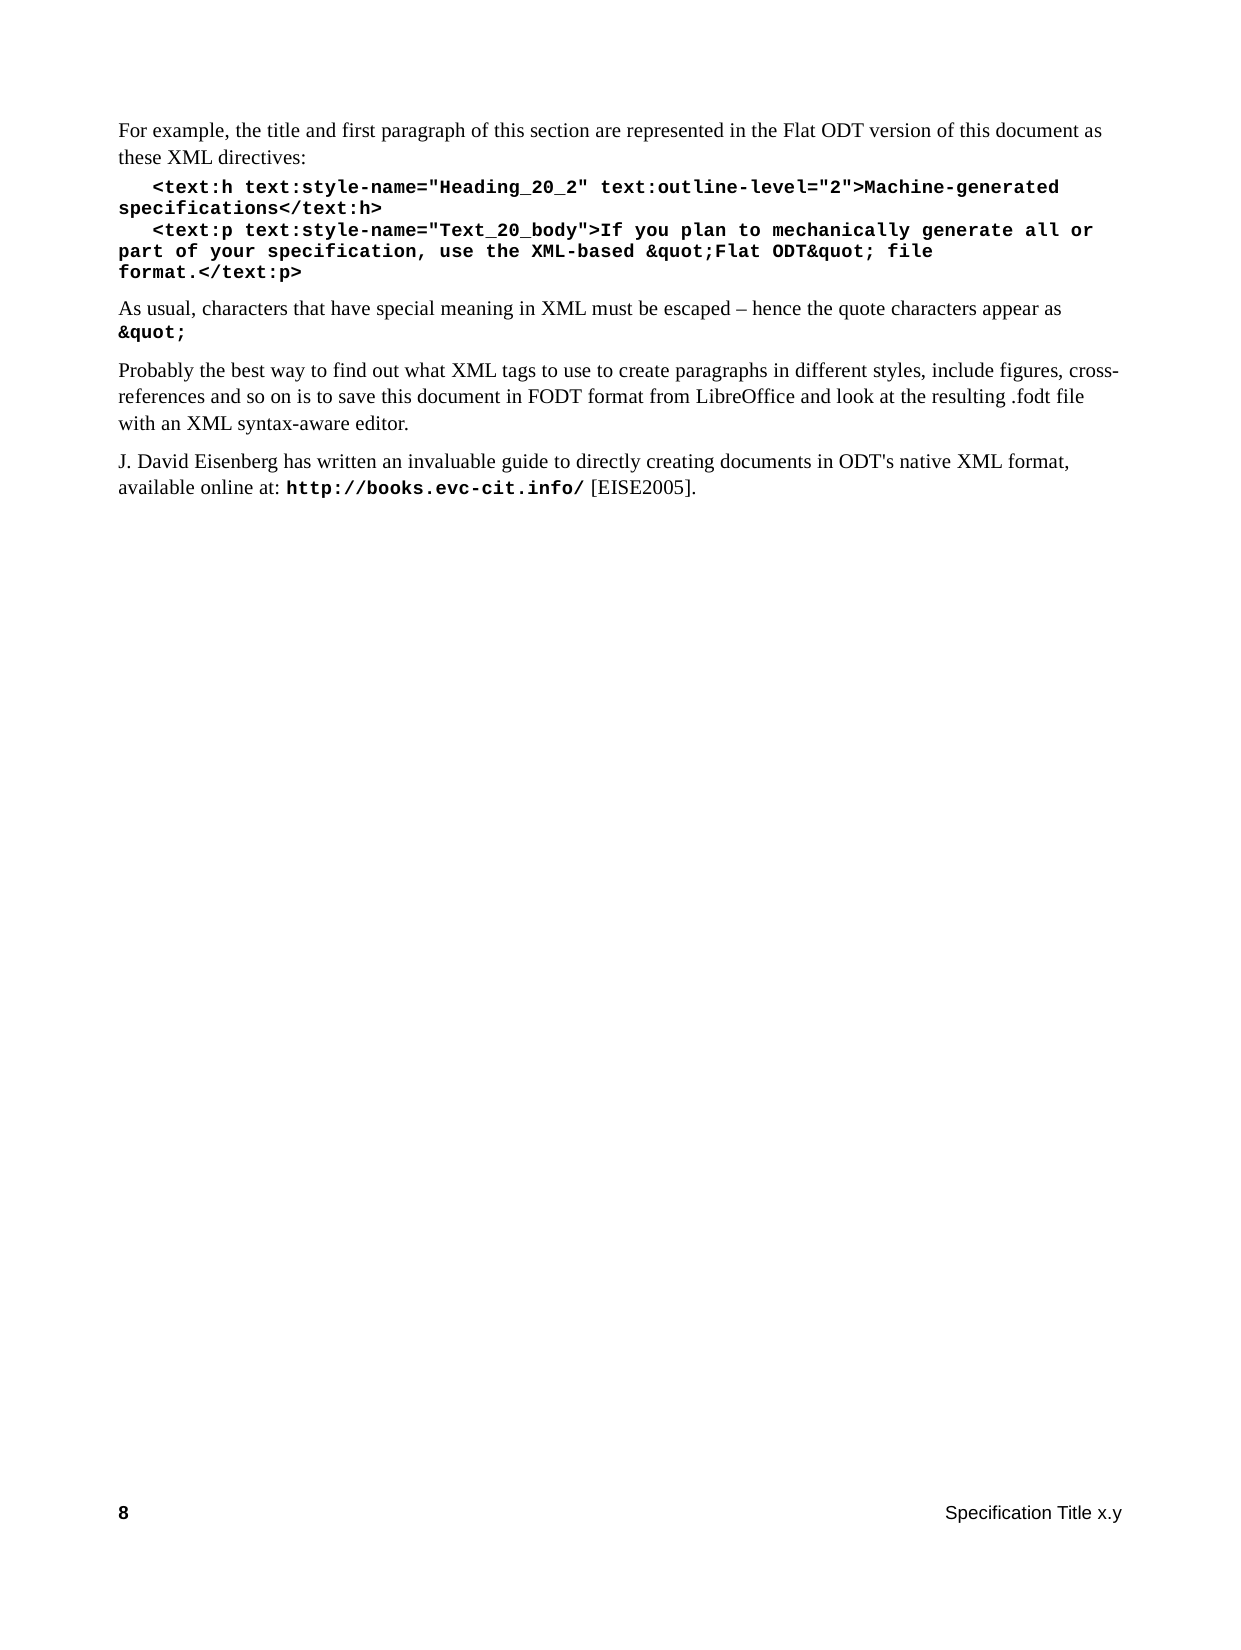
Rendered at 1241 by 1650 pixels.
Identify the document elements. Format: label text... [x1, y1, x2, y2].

text As usual, characters that have special meaning in XML must be escaped – hence the quote characters appear as &quot; [118, 296, 1122, 344]
text J. David Eisenberg has written an invaluable guide to directly creating documents in ODT's native XML format, available online at: http://books.evc-cit.info/ [EISE2005]. [118, 449, 1122, 500]
text For example, the title and first paragraph of this section are represented in the Flat ODT version of this document as these XML directives: [118, 118, 1122, 169]
text <text:p text:style-name="Text_20_body">If you plan to mechanically generate all or part of your specification, use the XML-based &quot;Flat ODT&quot; file format.</text:p> [118, 220, 1122, 284]
text Probably the best way to find out what XML tags to use to create paragraphs in different styles, include figures, cross-references and so on is to save this document in FODT format from LibreOffice and look at the resulting .fodt file with an XML syntax-aware editor. [118, 357, 1122, 434]
text <text:h text:style-name="Heading_20_2" text:outline-level="2">Machine-generated specifications</text:h> [118, 177, 1122, 220]
